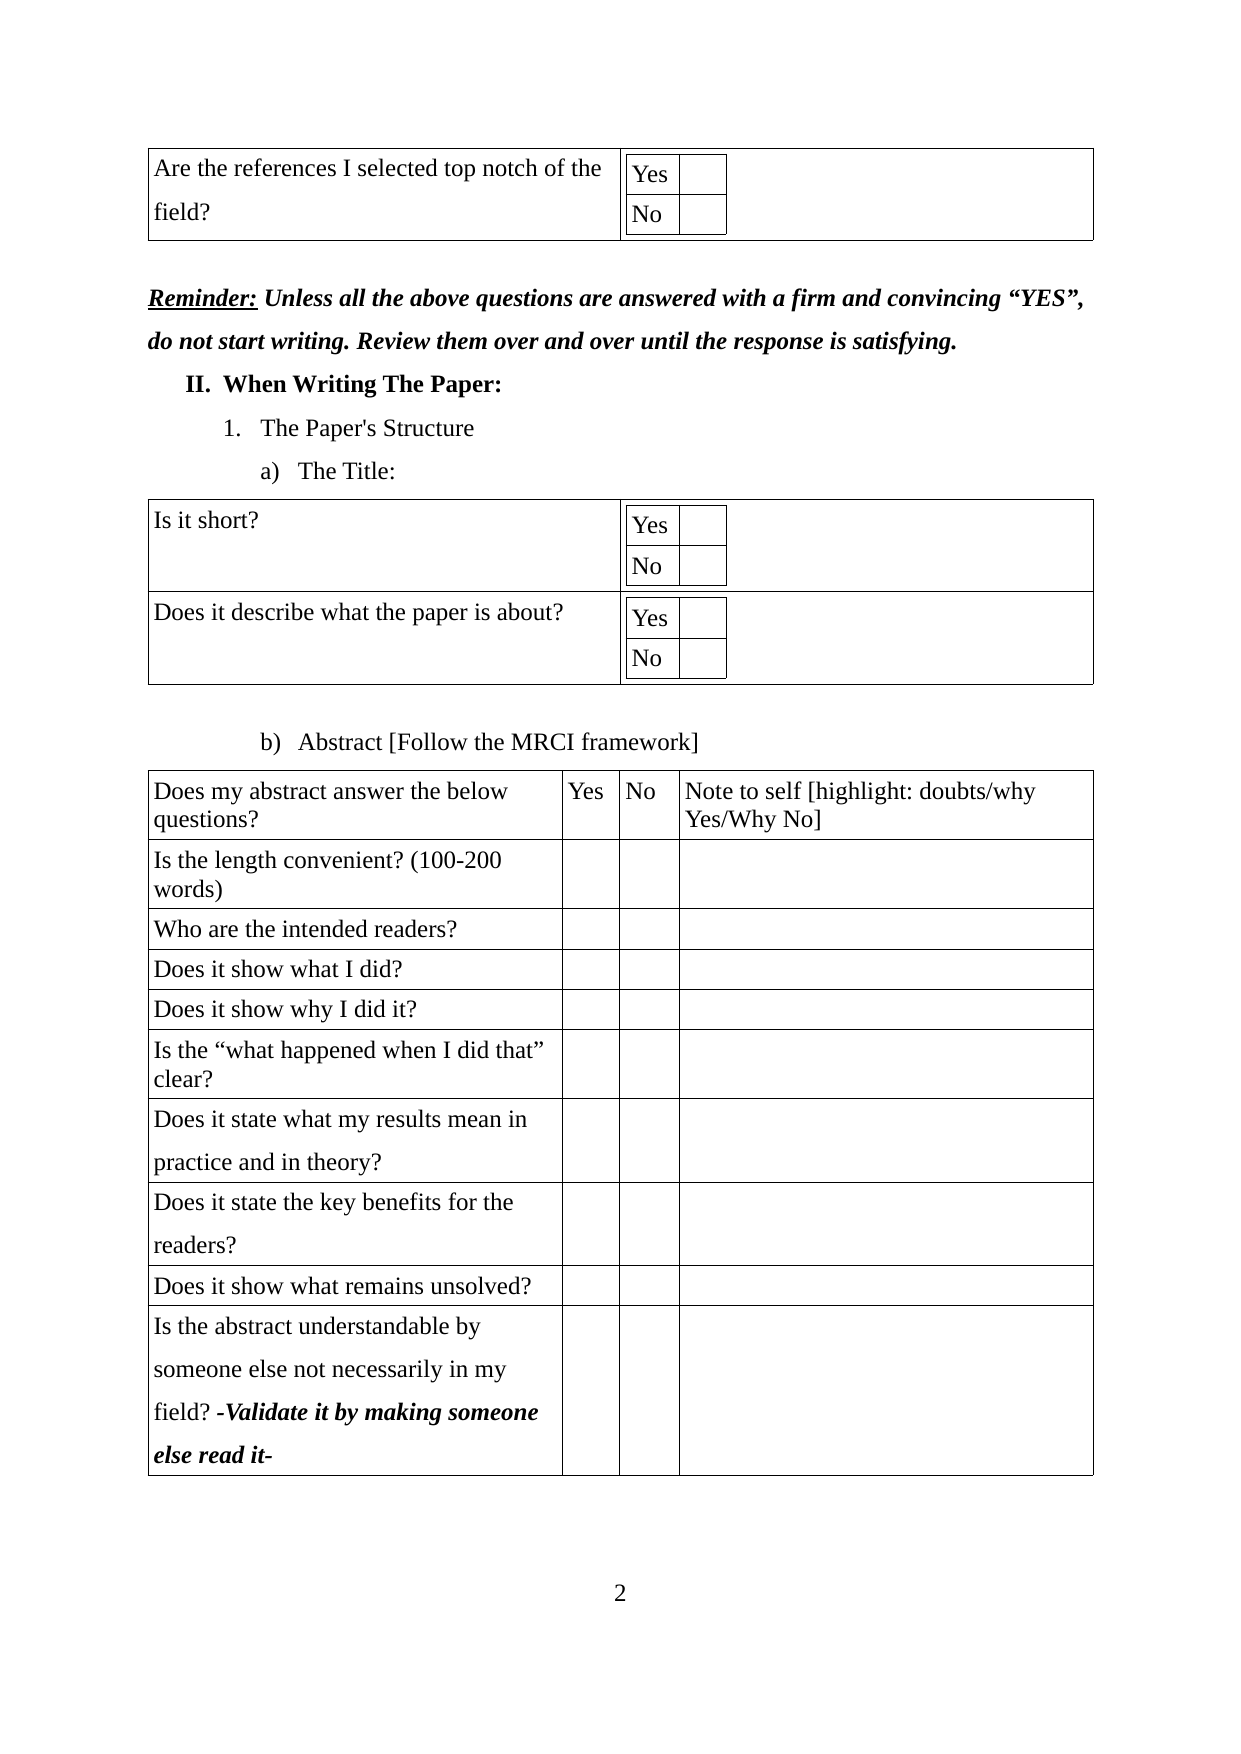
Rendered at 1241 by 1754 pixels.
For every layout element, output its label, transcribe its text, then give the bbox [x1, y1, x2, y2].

table_cell [620, 1306, 679, 1475]
table_cell [680, 639, 726, 678]
table_cell Does it state what my results mean in practice and in theory? [149, 1099, 562, 1182]
table_cell [563, 1099, 619, 1182]
table_cell No [627, 639, 679, 678]
table_header Yes [563, 771, 619, 839]
table_cell [620, 1183, 679, 1265]
table_cell [680, 950, 1093, 989]
table_cell Does it show what remains unsolved? [149, 1266, 562, 1305]
table_cell [620, 990, 679, 1029]
text Reminder: Unless all the above questions are answered with a firm and convincing “YES”, do not start writing. Review them over and over until the response is satisfying. [148, 283, 1093, 355]
table_cell [680, 909, 1093, 948]
table_cell [620, 950, 679, 989]
table_cell [563, 990, 619, 1029]
list The Paper's Structure [223, 413, 1093, 441]
table_cell [620, 1266, 679, 1305]
table_cell [620, 840, 679, 908]
table_cell Does it show why I did it? [149, 990, 562, 1029]
table_header Is it short? [149, 500, 620, 591]
table_cell [620, 909, 679, 948]
table_cell [563, 1183, 619, 1265]
table_header [680, 506, 726, 545]
table_cell [621, 149, 1093, 240]
table_cell Who are the intended readers? [149, 909, 562, 948]
table_header Does my abstract answer the below questions? [149, 771, 562, 839]
table_cell [680, 1030, 1093, 1098]
table_cell [680, 990, 1093, 1029]
table_cell [563, 840, 619, 908]
list When Writing The Paper: [185, 369, 1093, 398]
table_cell [563, 1306, 619, 1475]
table_cell Does it state the key benefits for the readers? [149, 1183, 562, 1265]
table_header [680, 598, 726, 637]
table_header [621, 500, 1093, 591]
table_cell [680, 195, 726, 234]
table_cell [621, 592, 1093, 684]
table_cell [680, 840, 1093, 908]
table_cell Is the abstract understandable by someone else not necessarily in my field? -Validate it by making someone else read it- [149, 1306, 562, 1475]
table_cell [563, 950, 619, 989]
table_cell Are the references I selected top notch of the field? [149, 149, 620, 240]
table_header Yes [627, 598, 679, 637]
table_cell [680, 1183, 1093, 1265]
table_cell [680, 546, 726, 585]
table_cell Is the “what happened when I did that” clear? [149, 1030, 562, 1098]
table_header Yes [627, 155, 679, 194]
table_cell [680, 1266, 1093, 1305]
table_header [680, 155, 726, 194]
table_cell [563, 1266, 619, 1305]
table_cell [680, 1306, 1093, 1475]
table_cell No [627, 546, 679, 585]
table_cell [680, 1099, 1093, 1182]
table_header No [620, 771, 679, 839]
list The Title: [260, 456, 1093, 484]
table_cell Is the length convenient? (100-200 words) [149, 840, 562, 908]
table_cell No [627, 195, 679, 234]
table_cell [620, 1099, 679, 1182]
table_cell Does it describe what the paper is about? [149, 592, 620, 684]
table_header Yes [627, 506, 679, 545]
table_cell [620, 1030, 679, 1098]
table_cell Does it show what I did? [149, 950, 562, 989]
table_header Note to self [highlight: doubts/why Yes/Why No] [680, 771, 1093, 839]
table_cell [563, 909, 619, 948]
table_cell [563, 1030, 619, 1098]
list Abstract [Follow the MRCI framework] [260, 727, 1093, 756]
